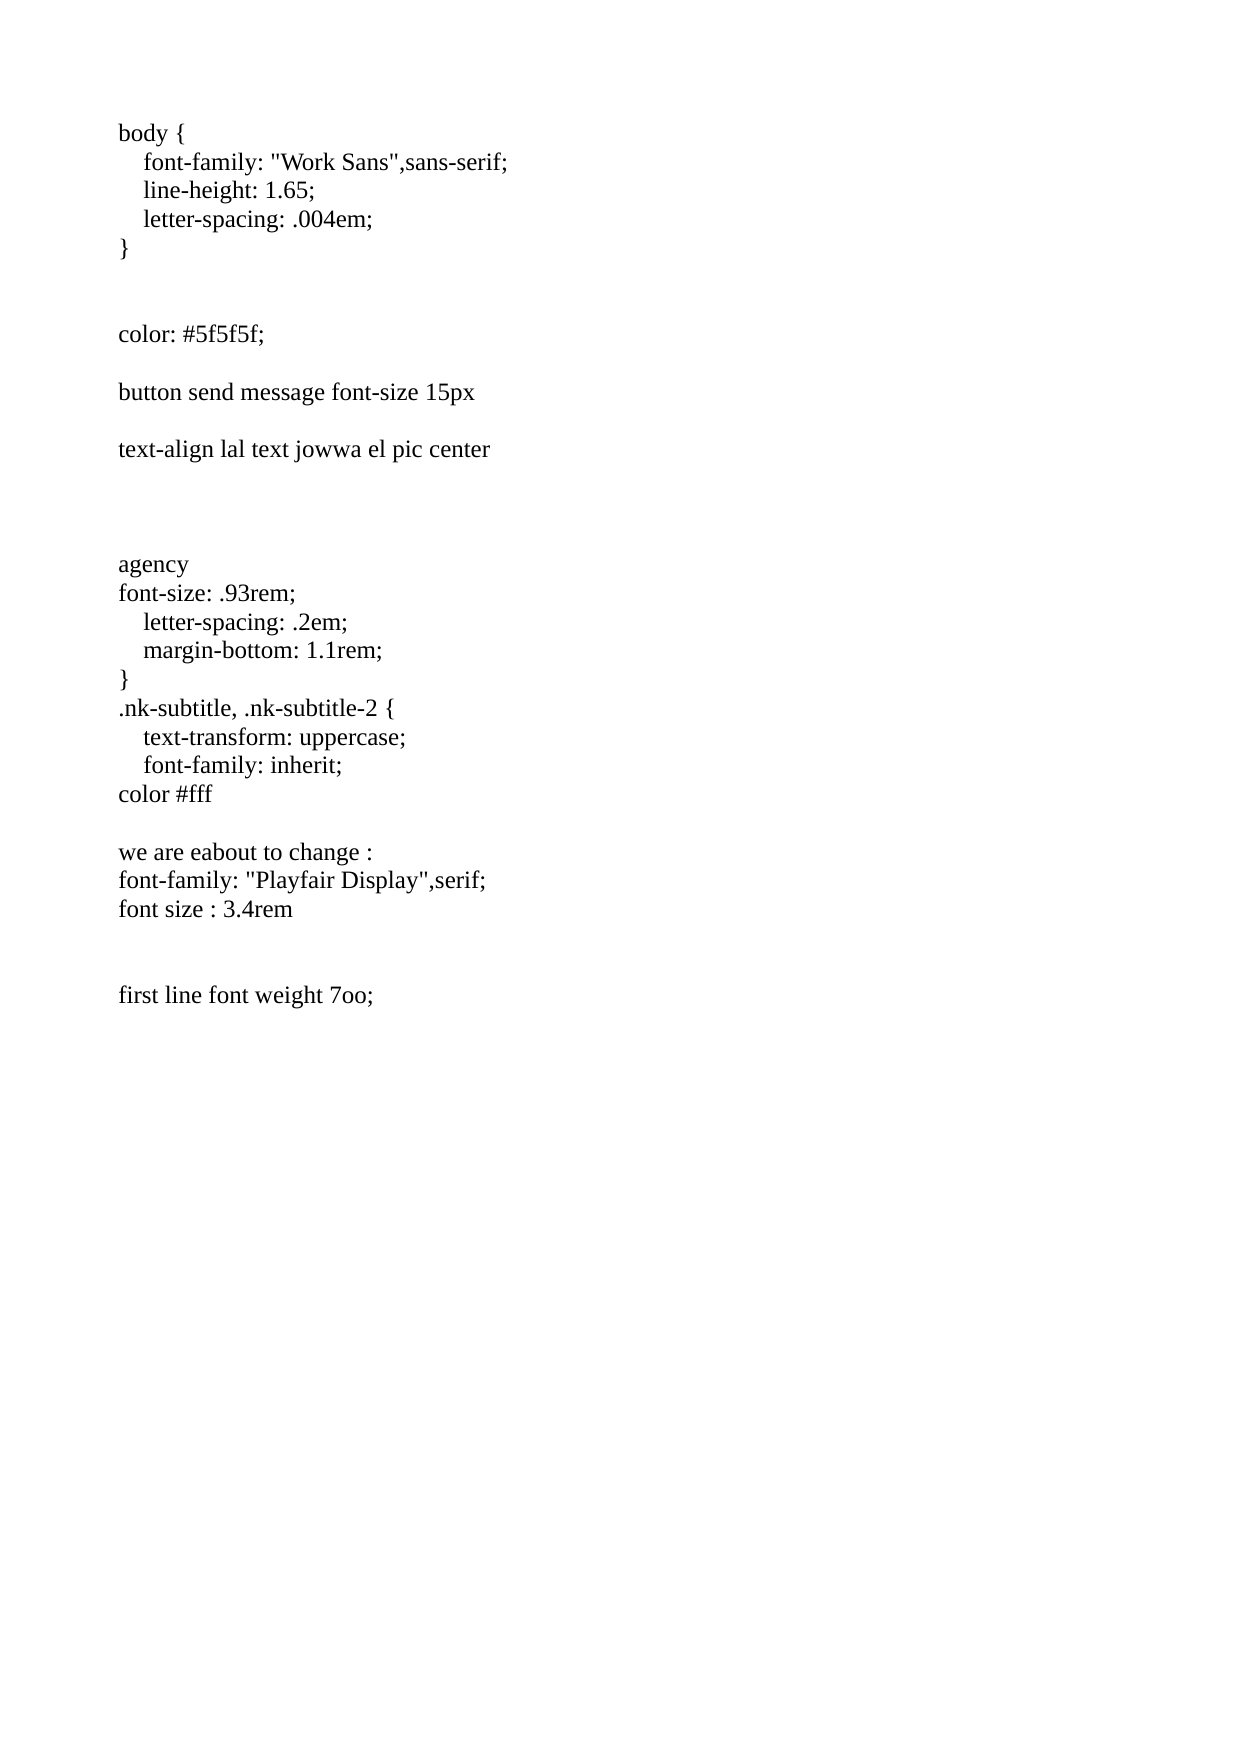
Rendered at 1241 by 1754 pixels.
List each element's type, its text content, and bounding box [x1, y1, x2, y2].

text .nk-subtitle, .nk-subtitle-2 { [118, 693, 1122, 722]
text letter-spacing: .004em; [118, 204, 1122, 233]
text } [118, 664, 1122, 693]
text agency [118, 549, 1122, 578]
text text-transform: uppercase; [118, 722, 1122, 751]
text letter-spacing: .2em; [118, 607, 1122, 636]
text button send message font-size 15px [118, 377, 1122, 406]
text font-family: "Work Sans",sans-serif; [118, 147, 1122, 176]
text } [118, 233, 1122, 262]
text text-align lal text jowwa el pic center [118, 434, 1122, 463]
text line-height: 1.65; [118, 176, 1122, 204]
text font-family: "Playfair Display",serif; [118, 866, 1122, 894]
text color: #5f5f5f; [118, 319, 1122, 348]
text font-size: .93rem; [118, 578, 1122, 607]
text margin-bottom: 1.1rem; [118, 636, 1122, 664]
text body { [118, 118, 1122, 147]
text font-family: inherit; [118, 751, 1122, 779]
text color #fff [118, 779, 1122, 808]
text we are eabout to change : [118, 837, 1122, 866]
text first line font weight 7oo; [118, 981, 1122, 1009]
text font size : 3.4rem [118, 894, 1122, 923]
